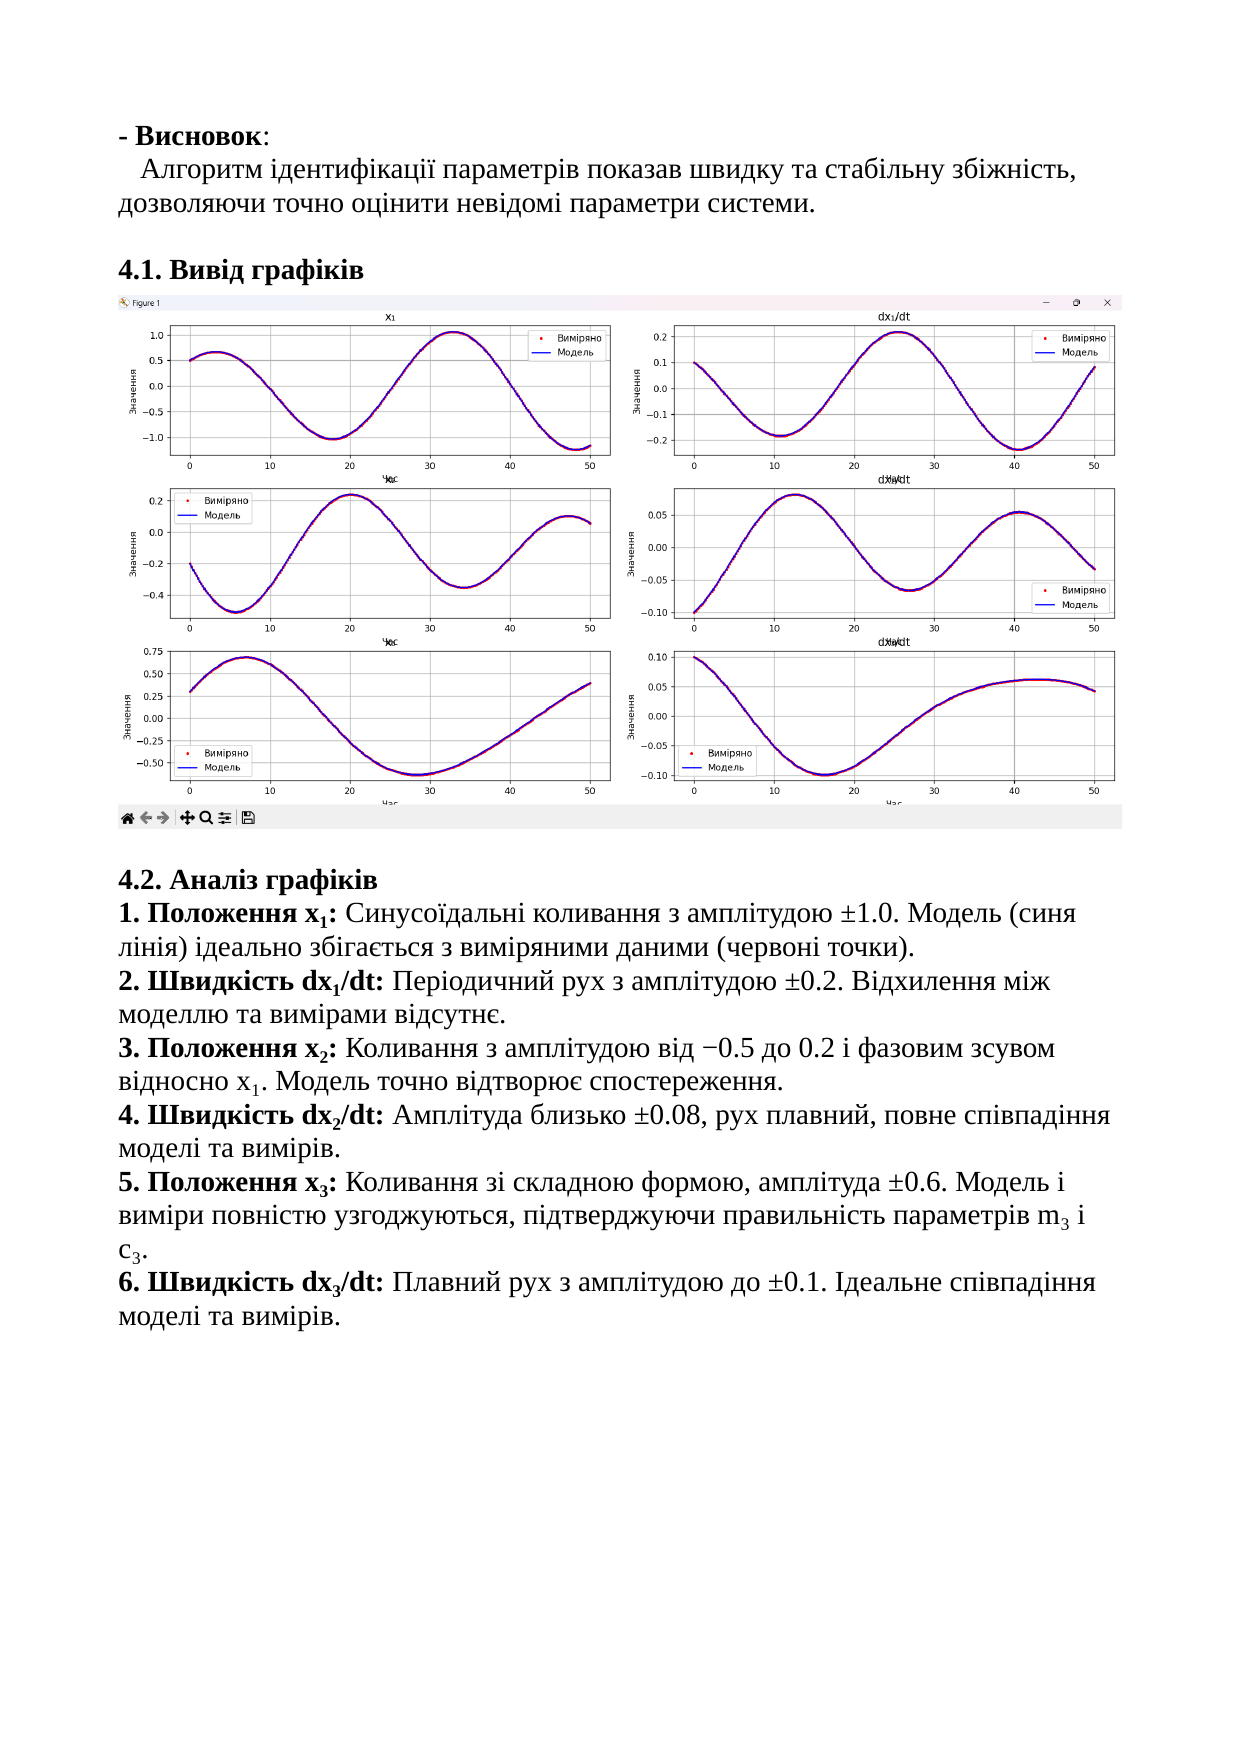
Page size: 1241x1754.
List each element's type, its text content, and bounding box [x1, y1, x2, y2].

text - Висновок: [118, 118, 1122, 152]
text 3. Положення x₂: Коливання з амплітудою від −0.5 до 0.2 і фазовим зсувом відносно x₁. Модель точно відтворює спостереження. [118, 1030, 1122, 1097]
text 4.1. Вивід графіків [118, 252, 1122, 286]
text 2. Швидкість dx₁/dt: Періодичний рух з амплітудою ±0.2. Відхилення між моделлю та вимірами відсутнє. [118, 963, 1122, 1030]
text 4. Швидкість dx₂/dt: Амплітуда близько ±0.08, рух плавний, повне співпадіння моделі та вимірів. [118, 1097, 1122, 1164]
text 4.2. Аналіз графіків [118, 829, 1122, 896]
text 6. Швидкість dx₃/dt: Плавний рух з амплітудою до ±0.1. Ідеальне співпадіння моделі та вимірів. [118, 1264, 1122, 1332]
text 5. Положення x₃: Коливання зі складною формою, амплітуда ±0.6. Модель і виміри повністю узгоджуються, підтверджуючи правильність параметрів m₃ і c₃. [118, 1164, 1122, 1264]
text Алгоритм ідентифікації параметрів показав швидку та стабільну збіжність, дозволяючи точно оцінити невідомі параметри системи. [118, 152, 1122, 219]
text 1. Положення x₁: Синусоїдальні коливання з амплітудою ±1.0. Модель (синя лінія) ідеально збігається з виміряними даними (червоні точки). [118, 896, 1122, 963]
text [118, 286, 1122, 295]
picture [118, 295, 1123, 829]
